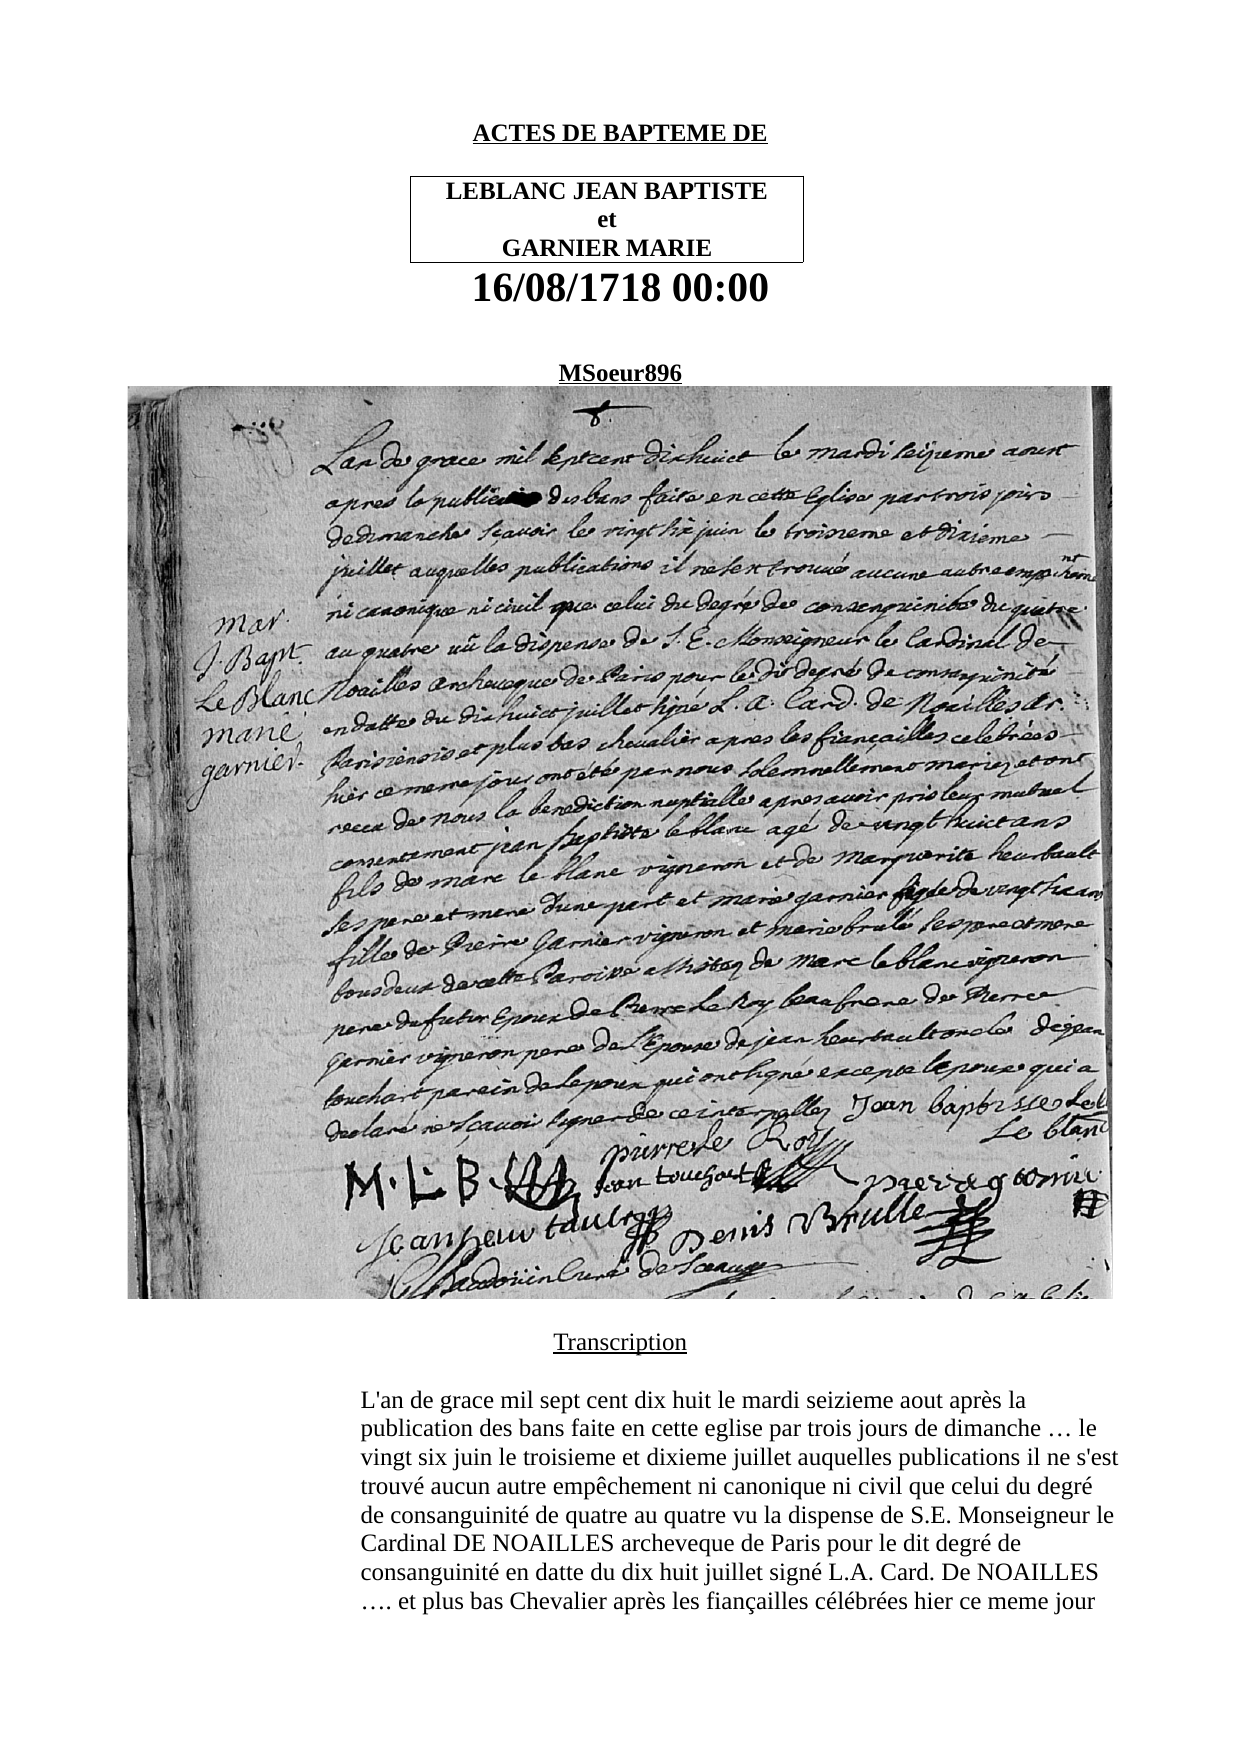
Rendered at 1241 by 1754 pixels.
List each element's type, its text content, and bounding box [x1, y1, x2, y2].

text L'an de grace mil sept cent dix huit le mardi seizieme aout après la publication des bans faite en cette eglise par trois jours de dimanche … le vingt six juin le troisieme et dixieme juillet auquelles publications il ne s'est trouvé aucun autre empêchement ni canonique ni civil que celui du degré de consanguinité de quatre au quatre vu la dispense de S.E. Monseigneur le Cardinal DE NOAILLES archeveque de Paris pour le dit degré de consanguinité en datte du dix huit juillet signé L.A. Card. De NOAILLES …. et plus bas Chevalier après les fiançailles célébrées hier ce meme jour [360, 1385, 1122, 1615]
text et [411, 204, 803, 233]
text MSoeur896 [118, 358, 1122, 387]
text GARNIER MARIE [411, 233, 803, 262]
text Transcription [118, 1327, 1122, 1356]
text LEBLANC JEAN BAPTISTE [411, 177, 803, 204]
picture [127, 386, 1113, 1299]
text 16/08/1718 00:00 [118, 262, 1122, 310]
text ACTES DE BAPTEME DE [118, 118, 1122, 147]
